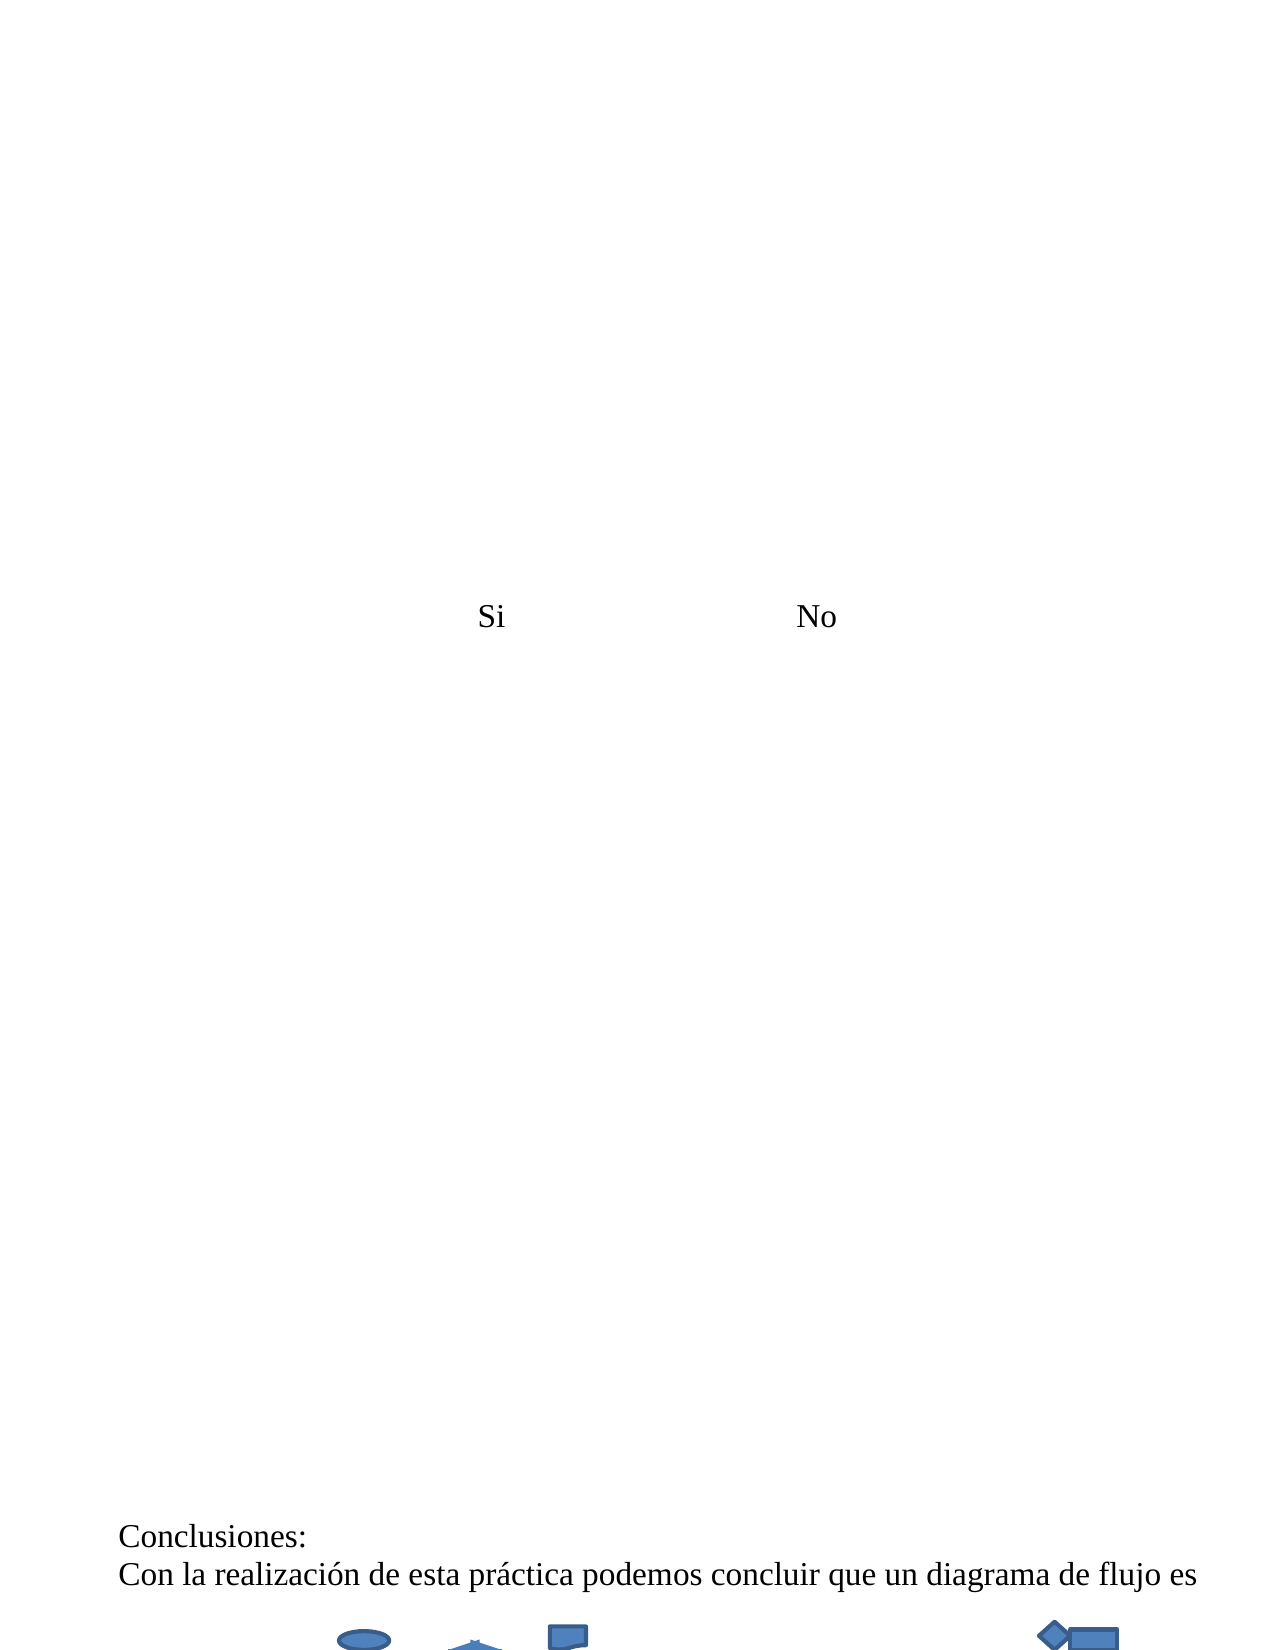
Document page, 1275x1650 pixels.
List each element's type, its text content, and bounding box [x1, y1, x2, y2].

text Conclusiones: [118, 1516, 1205, 1554]
text Si No [118, 596, 1205, 634]
text Con la realización de esta práctica podemos concluir que un diagrama de flujo es [118, 1554, 1205, 1592]
